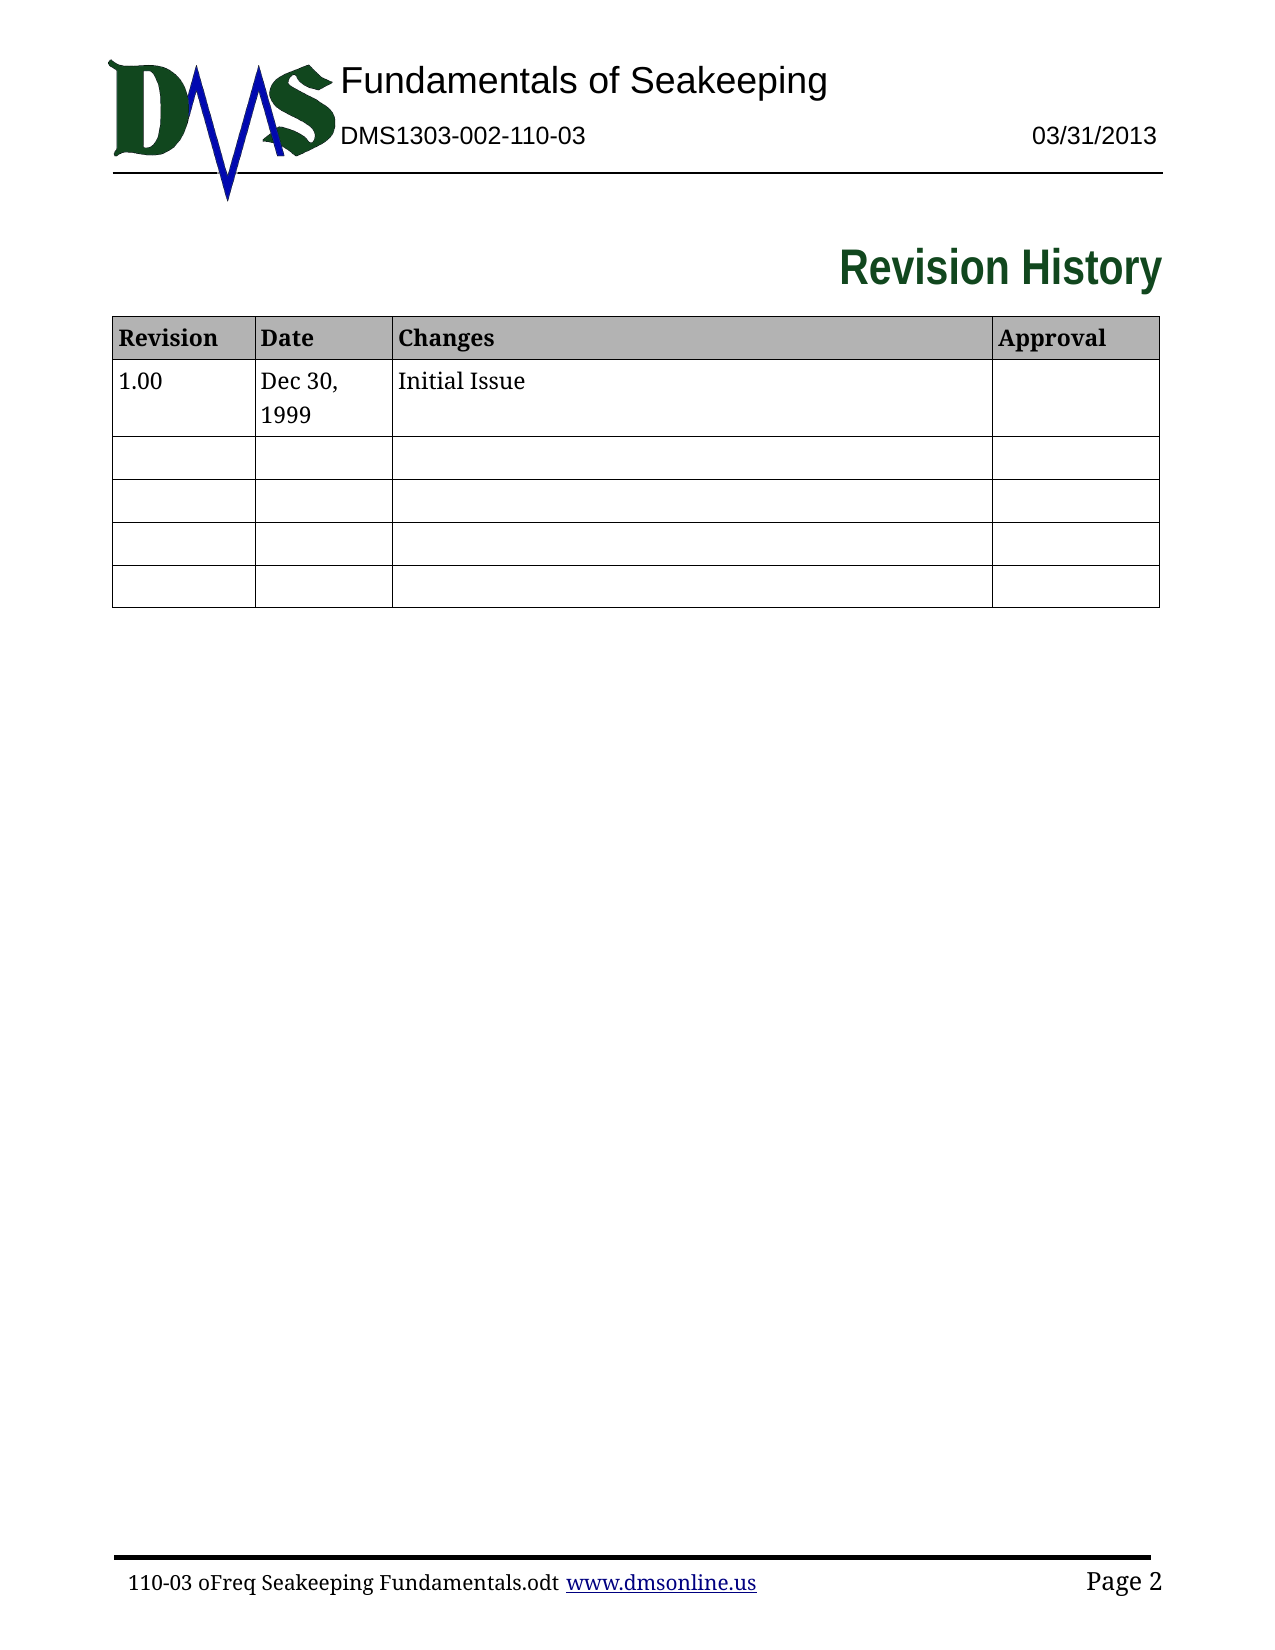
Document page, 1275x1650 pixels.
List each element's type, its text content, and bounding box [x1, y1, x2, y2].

picture [105, 56, 338, 204]
table_cell [113, 480, 255, 522]
table_cell [393, 566, 992, 607]
table_header Date [256, 317, 392, 359]
table_cell [113, 523, 255, 564]
table_header Changes [393, 317, 992, 359]
table_header Approval [993, 317, 1159, 359]
table_cell [393, 480, 992, 522]
table_cell 1.00 [113, 360, 255, 436]
table_cell [993, 437, 1159, 479]
table_cell Initial Issue [393, 360, 992, 436]
text Revision History [112, 238, 1162, 295]
table_cell [993, 360, 1159, 436]
table_cell [393, 523, 992, 564]
table_cell [993, 480, 1159, 522]
table_cell [393, 437, 992, 479]
table_cell [256, 437, 392, 479]
table_cell [256, 523, 392, 564]
table_cell [256, 480, 392, 522]
table_cell [256, 566, 392, 607]
table_cell [993, 523, 1159, 564]
table_cell Dec 30, 1999 [256, 360, 392, 436]
table_header Revision [113, 317, 255, 359]
table_cell [993, 566, 1159, 607]
table_cell [113, 437, 255, 479]
table_cell [113, 566, 255, 607]
